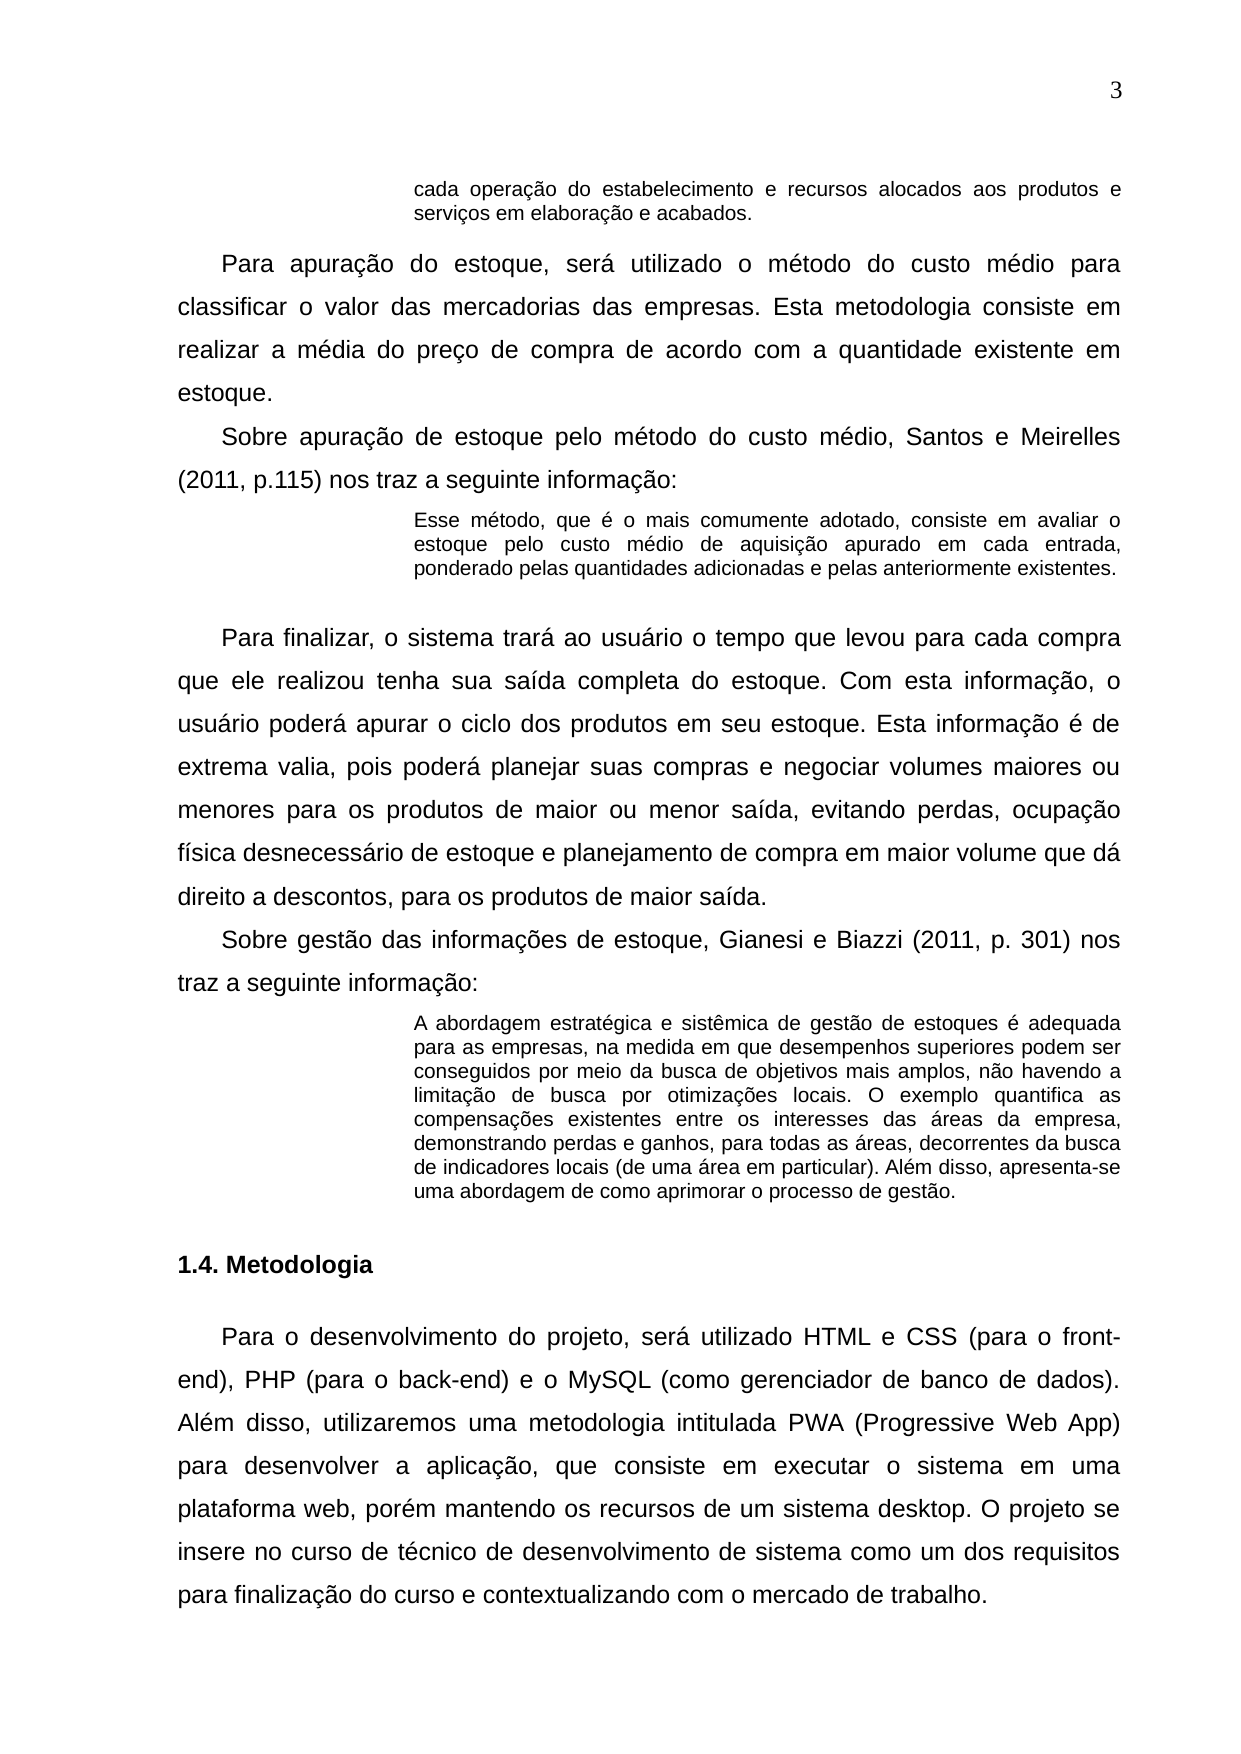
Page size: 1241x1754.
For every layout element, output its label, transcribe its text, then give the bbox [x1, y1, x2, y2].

text Sobre apuração de estoque pelo método do custo médio, Santos e Meirelles (2011, p.115) nos traz a seguinte informação: [177, 422, 1122, 493]
text A abordagem estratégica e sistêmica de gestão de estoques é adequada para as empresas, na medida em que desempenhos superiores podem ser conseguidos por meio da busca de objetivos mais amplos, não havendo a limitação de busca por otimizações locais. O exemplo quantifica as compensações existentes entre os interesses das áreas da empresa, demonstrando perdas e ganhos, para todas as áreas, decorrentes da busca de indicadores locais (de uma área em particular). Além disso, apresenta-se uma abordagem de como aprimorar o processo de gestão. [413, 1011, 1122, 1203]
text cada operação do estabelecimento e recursos alocados aos produtos e serviços em elaboração e acabados. [413, 177, 1122, 225]
text Sobre gestão das informações de estoque, Gianesi e Biazzi (2011, p. 301) nos traz a seguinte informação: [177, 925, 1122, 997]
text Esse método, que é o mais comumente adotado, consiste em avaliar o estoque pelo custo médio de aquisição apurado em cada entrada, ponderado pelas quantidades adicionadas e pelas anteriormente existentes. [413, 508, 1122, 580]
text Para apuração do estoque, será utilizado o método do custo médio para classificar o valor das mercadorias das empresas. Esta metodologia consiste em realizar a média do preço de compra de acordo com a quantidade existente em estoque. [177, 249, 1122, 407]
text Para o desenvolvimento do projeto, será utilizado HTML e CSS (para o front-end), PHP (para o back-end) e o MySQL (como gerenciador de banco de dados). Além disso, utilizaremos uma metodologia intitulada PWA (Progressive Web App) para desenvolver a aplicação, que consiste em executar o sistema em uma plataforma web, porém mantendo os recursos de um sistema desktop. O projeto se insere no curso de técnico de desenvolvimento de sistema como um dos requisitos para finalização do curso e contextualizando com o mercado de trabalho. [177, 1322, 1122, 1609]
subtitle 1.4. Metodologia [177, 1250, 1122, 1279]
text Para finalizar, o sistema trará ao usuário o tempo que levou para cada compra que ele realizou tenha sua saída completa do estoque. Com esta informação, o usuário poderá apurar o ciclo dos produtos em seu estoque. Esta informação é de extrema valia, pois poderá planejar suas compras e negociar volumes maiores ou menores para os produtos de maior ou menor saída, evitando perdas, ocupação física desnecessário de estoque e planejamento de compra em maior volume que dá direito a descontos, para os produtos de maior saída. [177, 623, 1122, 910]
